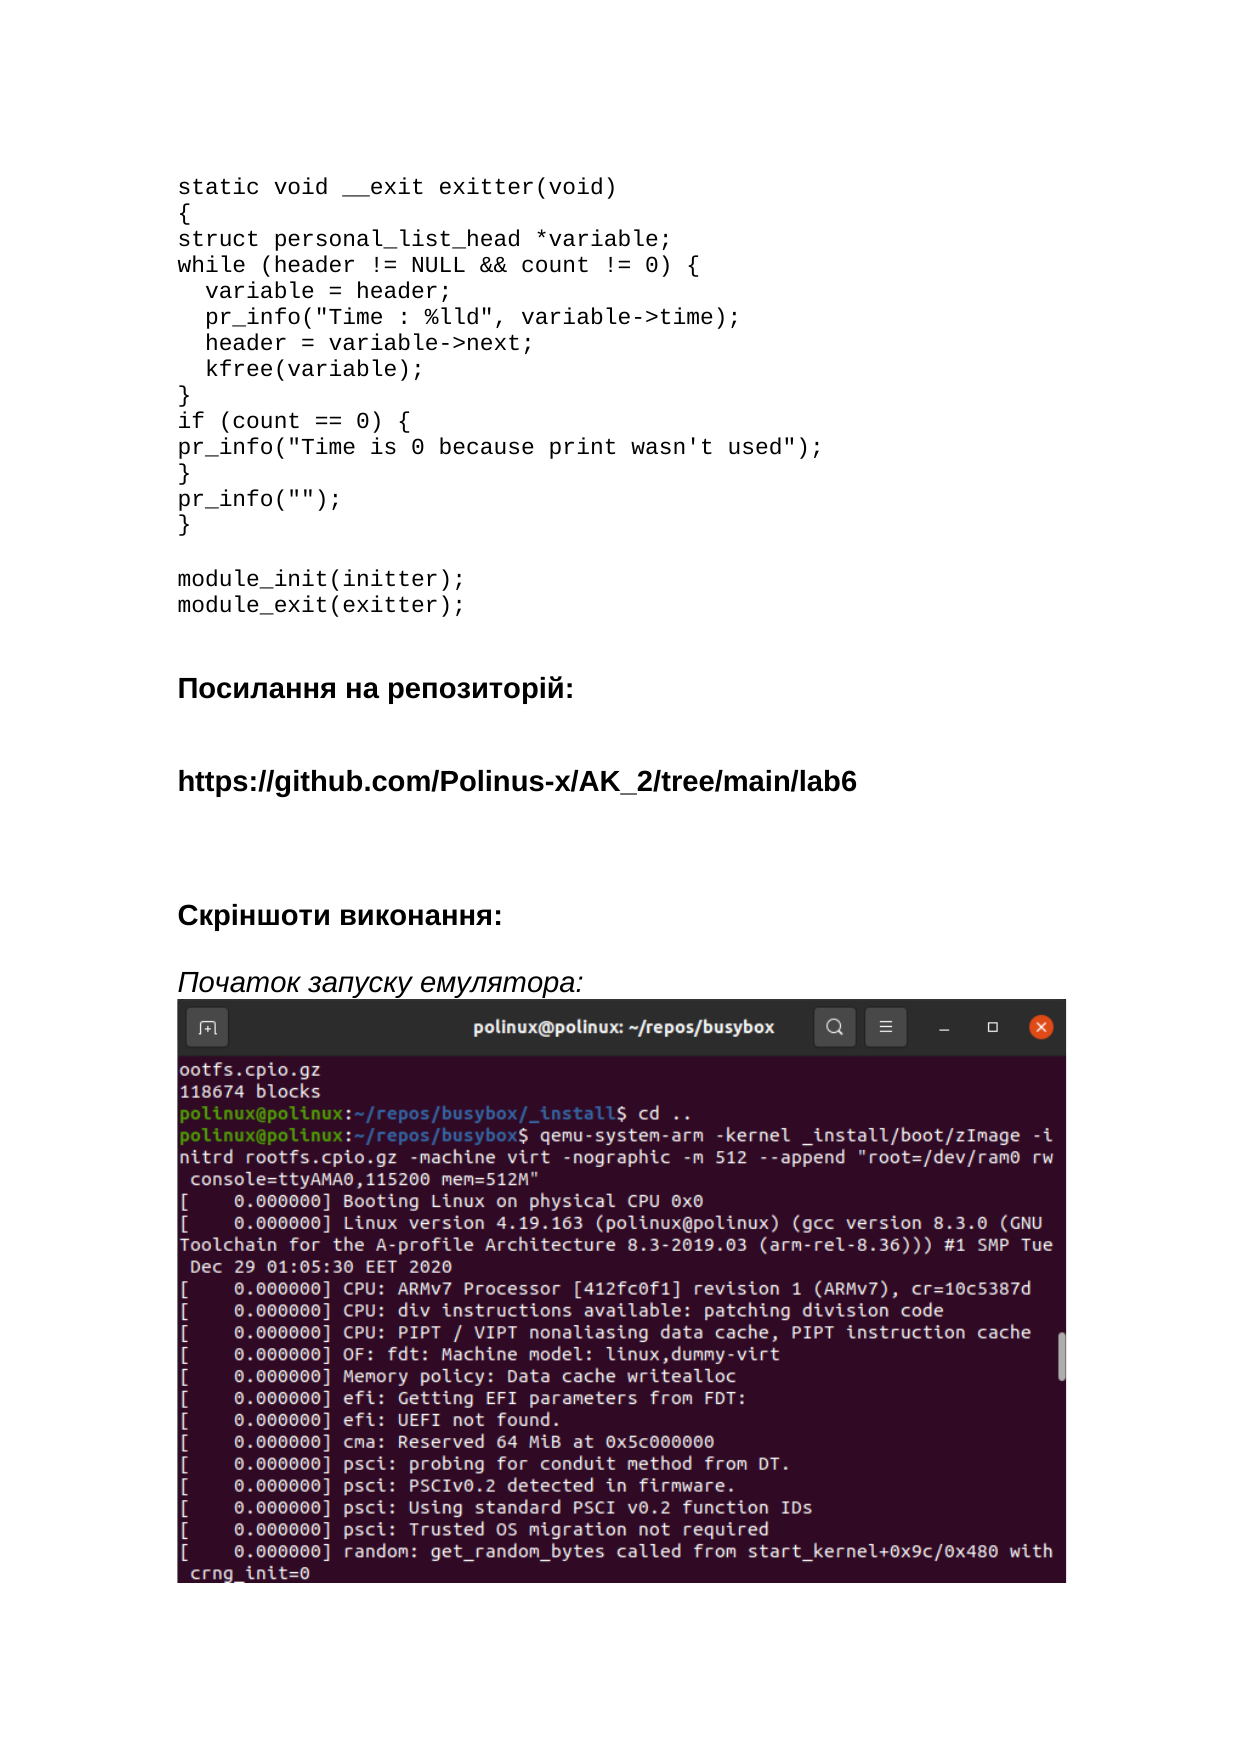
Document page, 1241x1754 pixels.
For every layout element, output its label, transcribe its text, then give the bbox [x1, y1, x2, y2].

text variable = header; [177, 279, 1152, 305]
text Початок запуску емулятора: [177, 966, 1152, 999]
text { [177, 202, 1152, 227]
text } [177, 513, 1152, 539]
text Посилання на репозиторій: [177, 671, 1152, 705]
text struct personal_list_head *variable; [177, 227, 1152, 253]
text } [177, 461, 1152, 487]
text pr_info("Time : %lld", variable->time); [177, 305, 1152, 331]
text pr_info("Time is 0 because print wasn't used"); [177, 435, 1152, 461]
text https://github.com/Polinus-x/AK_2/tree/main/lab6 [177, 764, 1152, 798]
text pr_info(""); [177, 487, 1152, 513]
text module_exit(exitter); [177, 593, 1152, 619]
text if (count == 0) { [177, 409, 1152, 435]
text static void __exit exitter(void) [177, 176, 1152, 202]
text kfree(variable); [177, 357, 1152, 383]
text Скріншоти виконання: [177, 898, 1152, 932]
text module_init(initter); [177, 567, 1152, 593]
text header = variable->next; [177, 331, 1152, 357]
text } [177, 383, 1152, 409]
text while (header != NULL && count != 0) { [177, 253, 1152, 279]
